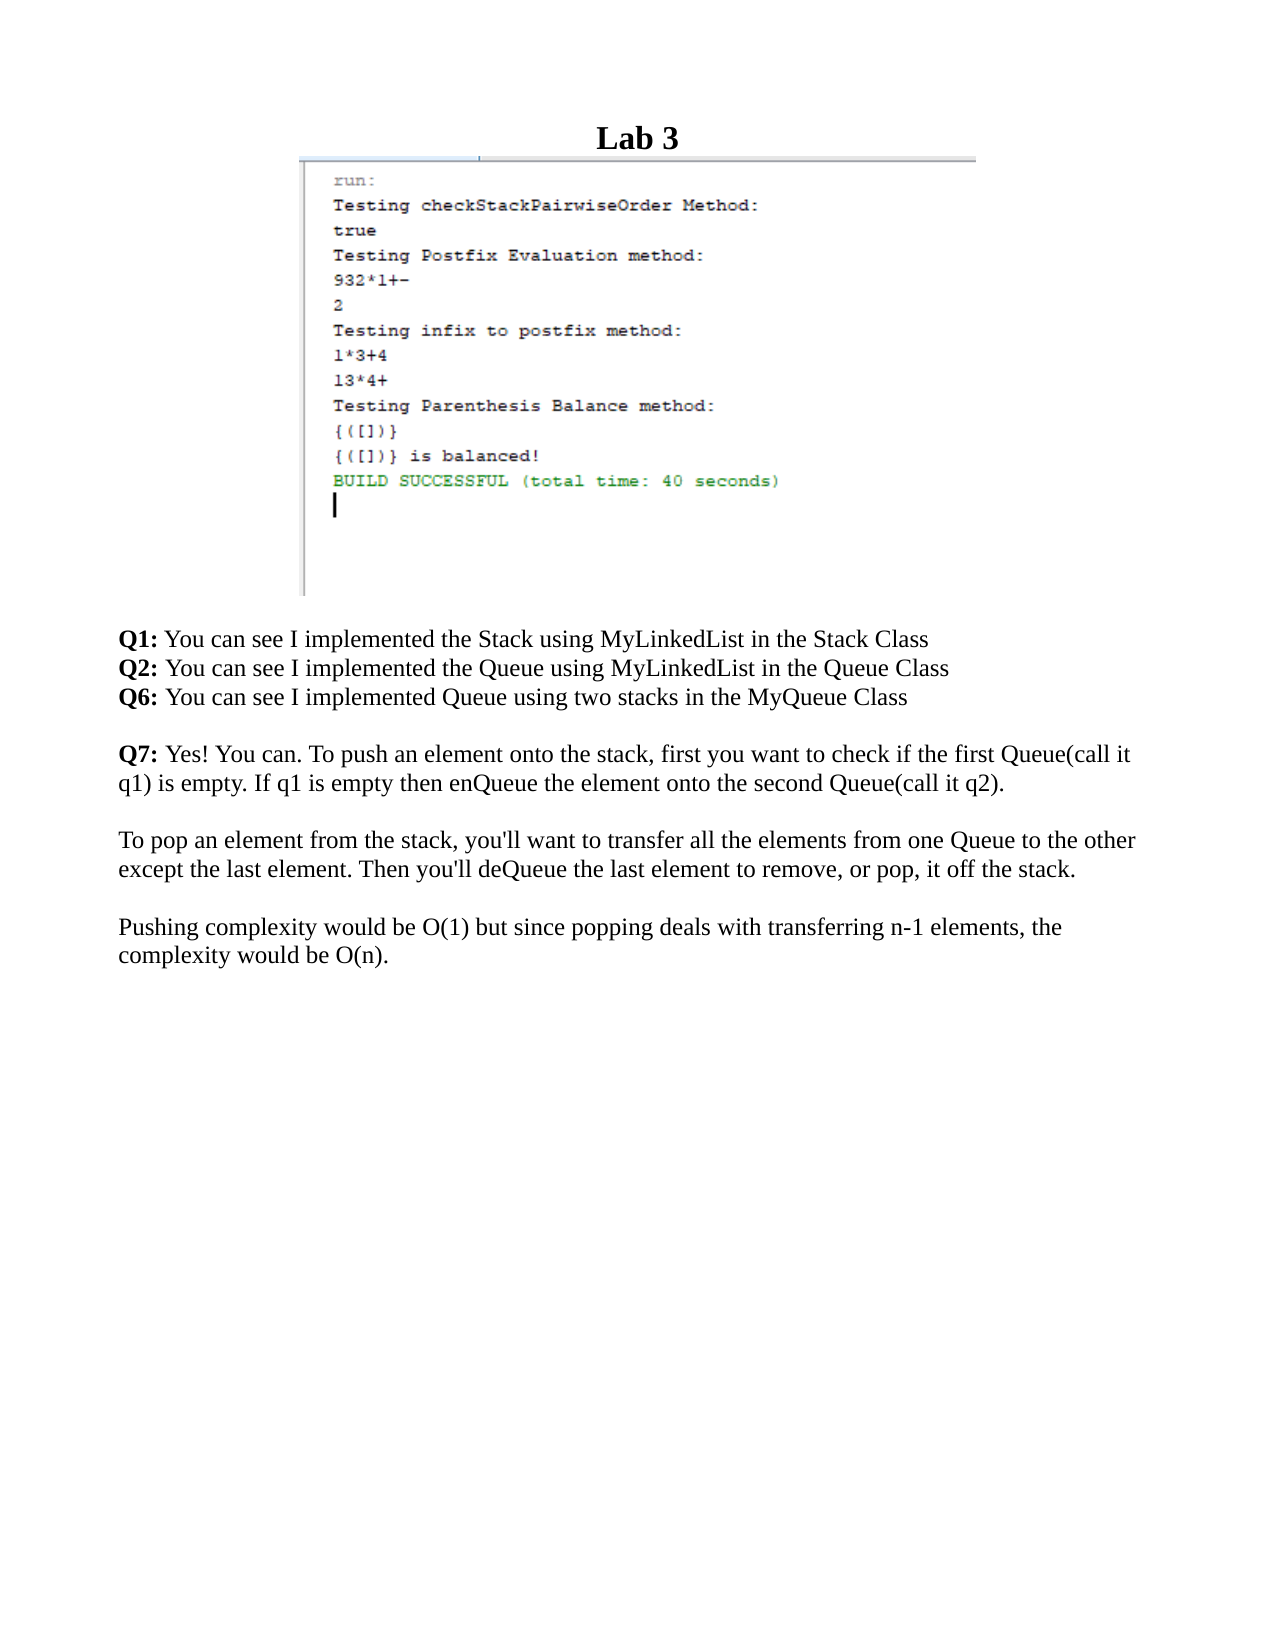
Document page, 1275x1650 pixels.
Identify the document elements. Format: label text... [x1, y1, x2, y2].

text Q6: You can see I implemented Queue using two stacks in the MyQueue Class [118, 682, 1157, 711]
text Q2: You can see I implemented the Queue using MyLinkedList in the Queue Class [118, 653, 1157, 682]
text Q1: You can see I implemented the Stack using MyLinkedList in the Stack Class [118, 624, 1157, 653]
text Q7: Yes! You can. To push an element onto the stack, first you want to check if the first Queue(call it q1) is empty. If q1 is empty then enQueue the element onto the second Queue(call it q2). [118, 739, 1157, 797]
text Pushing complexity would be O(1) but since popping deals with transferring n-1 elements, the complexity would be O(n). [118, 912, 1157, 969]
text To pop an element from the stack, you'll want to transfer all the elements from one Queue to the other except the last element. Then you'll deQueue the last element to remove, or pop, it off the stack. [118, 826, 1157, 883]
text Lab 3 [118, 118, 1157, 156]
picture [299, 156, 976, 596]
